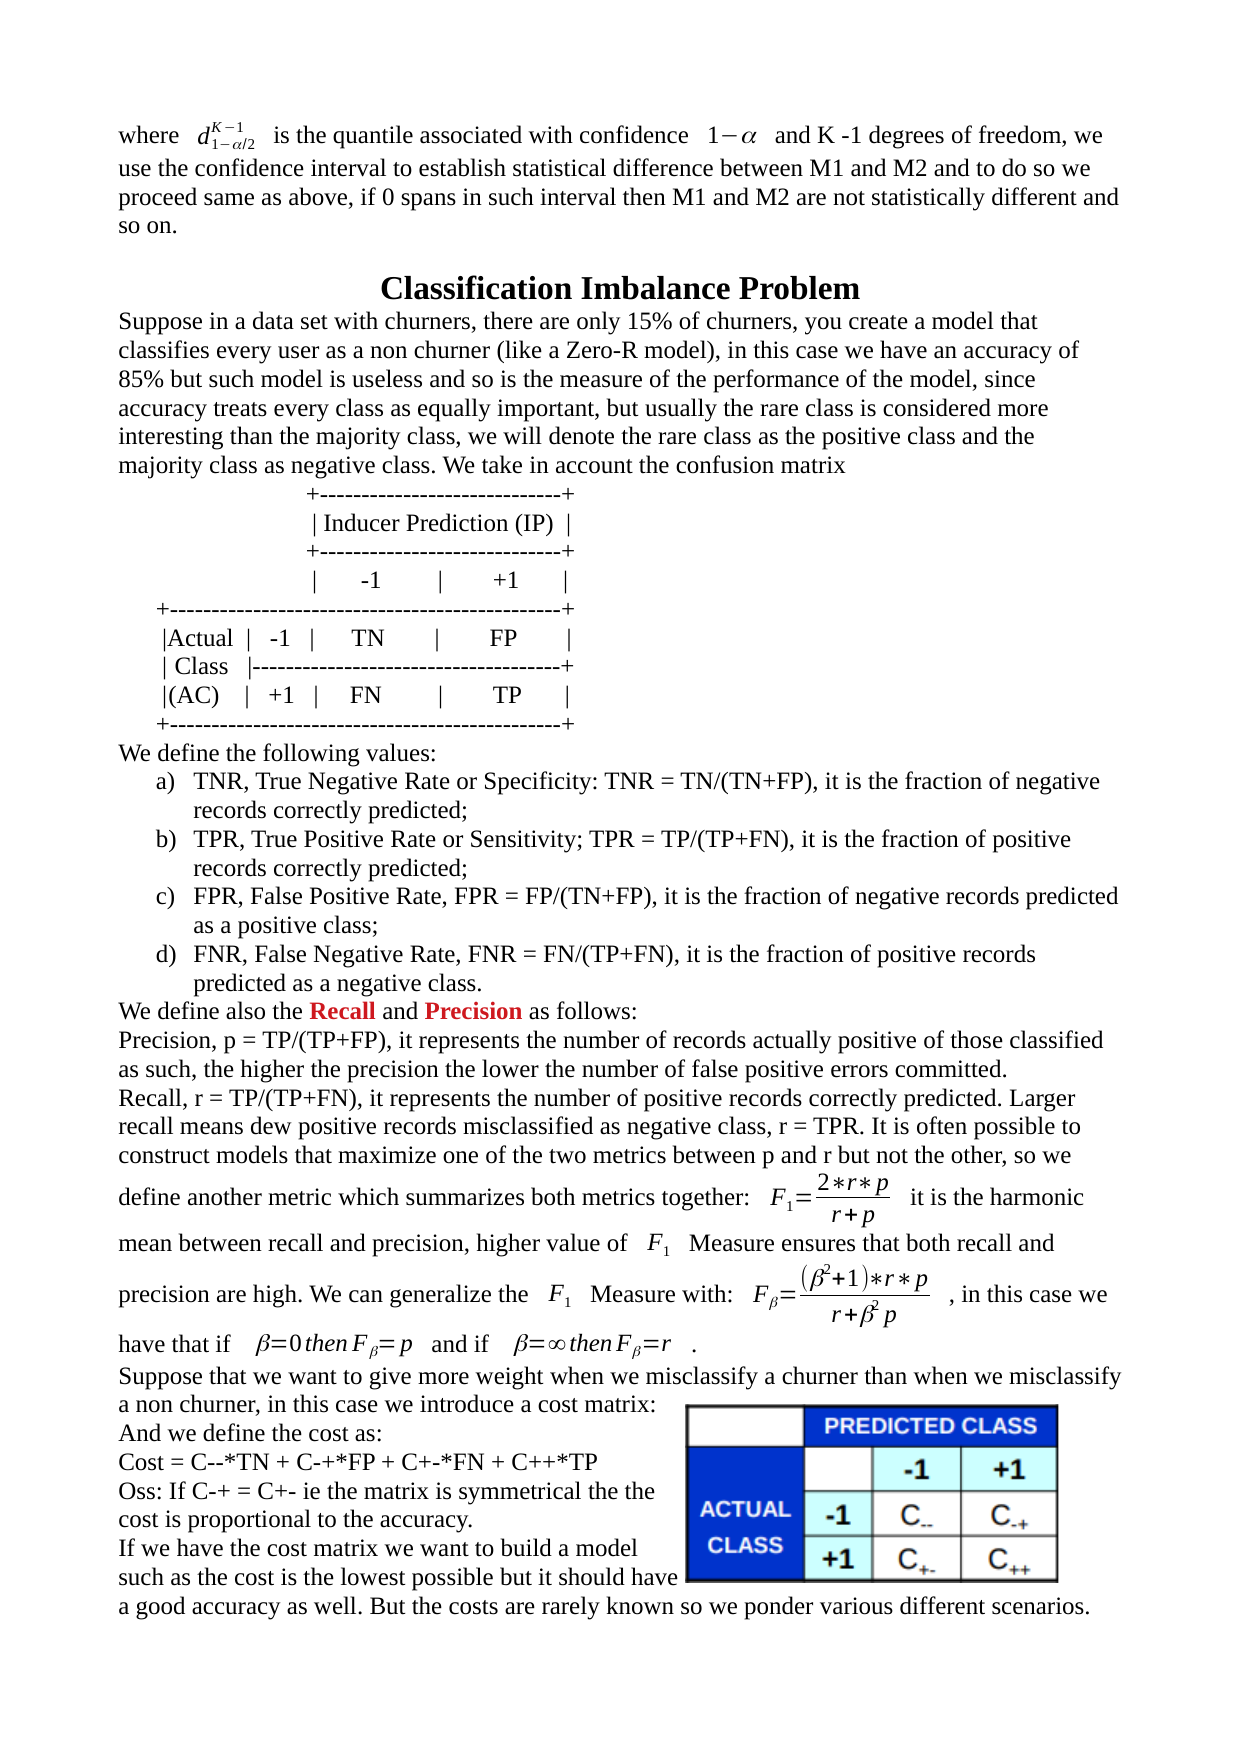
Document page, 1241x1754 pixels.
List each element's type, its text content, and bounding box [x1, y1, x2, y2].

text +-----------------------------------------------+ [118, 709, 1122, 738]
text +-----------------------------+ [118, 536, 1122, 565]
text Suppose in a data set with churners, there are only 15% of churners, you create a model that classifies every user as a non churner (like a Zero-R model), in this case we have an accuracy of 85% but such model is useless and so is the measure of the performance of the model, since accuracy treats every class as equally important, but usually the rare class is considered more interesting than the majority class, we will denote the rare class as the positive class and the majority class as negative class. We take in account the confusion matrix [118, 306, 1122, 479]
text [1059, 1418, 1122, 1447]
text [1059, 1476, 1122, 1533]
picture [685, 1404, 1059, 1583]
list TPR, True Positive Rate or Sensitivity; TPR = TP/(TP+FN), it is the fraction of positive records correctly predicted; [156, 824, 1122, 881]
text +-----------------------------+ [118, 479, 1122, 508]
text We define the following values: [118, 738, 1122, 766]
text Oss: If C-+ = C+- ie the matrix is symmetrical the the cost is proportional to the accuracy. [118, 1476, 685, 1533]
text whereis the quantile associated with confidenceand K -1 degrees of freedom, we use the confidence interval to establish statistical difference between M1 and M2 and to do so we proceed same as above, if 0 spans in such interval then M1 and M2 are not statistically different and so on. [118, 118, 1122, 239]
text Cost = C--*TN + C-+*FP + C+-*FN + C++*TP [118, 1447, 685, 1476]
text |Actual | -1 | TN | FP | [118, 623, 1122, 651]
text We define also the Recall and Precision as follows: [118, 996, 1122, 1025]
text Precision, p = TP/(TP+FP), it represents the number of records actually positive of those classified as such, the higher the precision the lower the number of false positive errors committed. [118, 1025, 1122, 1083]
text | (AC) | +1 | FN | TP | [118, 680, 1122, 709]
list FNR, False Negative Rate, FNR = FN/(TP+FN), it is the fraction of positive records predicted as a negative class. [156, 939, 1122, 996]
text +-----------------------------------------------+ [118, 594, 1122, 623]
list TNR, True Negative Rate or Specificity: TNR = TN/(TN+FP), it is the fraction of negative records correctly predicted; [156, 766, 1122, 824]
text | Class |-------------------------------------+ [118, 651, 1122, 680]
text [1059, 1447, 1122, 1476]
list FPR, False Positive Rate, FPR = FP/(TN+FP), it is the fraction of negative records predicted as a positive class; [156, 881, 1122, 939]
text | Inducer Prediction (IP) | [118, 508, 1122, 536]
text Classification Imbalance Problem [118, 268, 1122, 306]
text Recall, r = TP/(TP+FN), it represents the number of positive records correctly predicted. Larger recall means dew positive records misclassified as negative class, r = TPR. It is often possible to construct models that maximize one of the two metrics between p and r but not the other, so we define another metric which summarizes both metrics together:it is the harmonic mean between recall and precision, higher value ofMeasure ensures that both recall and precision are high. We can generalize theMeasure with:, in this case we have that if and if . [118, 1083, 1122, 1361]
text If we have the cost matrix we want to build a model such as the cost is the lowest possible but it should have a good accuracy as well. But the costs are rarely known so we ponder various different scenarios. [118, 1533, 1122, 1619]
text And we define the cost as: [118, 1418, 685, 1447]
text | -1 | +1 | [118, 565, 1122, 594]
text Suppose that we want to give more weight when we misclassify a churner than when we misclassify a non churner, in this case we introduce a cost matrix: [118, 1361, 1122, 1418]
